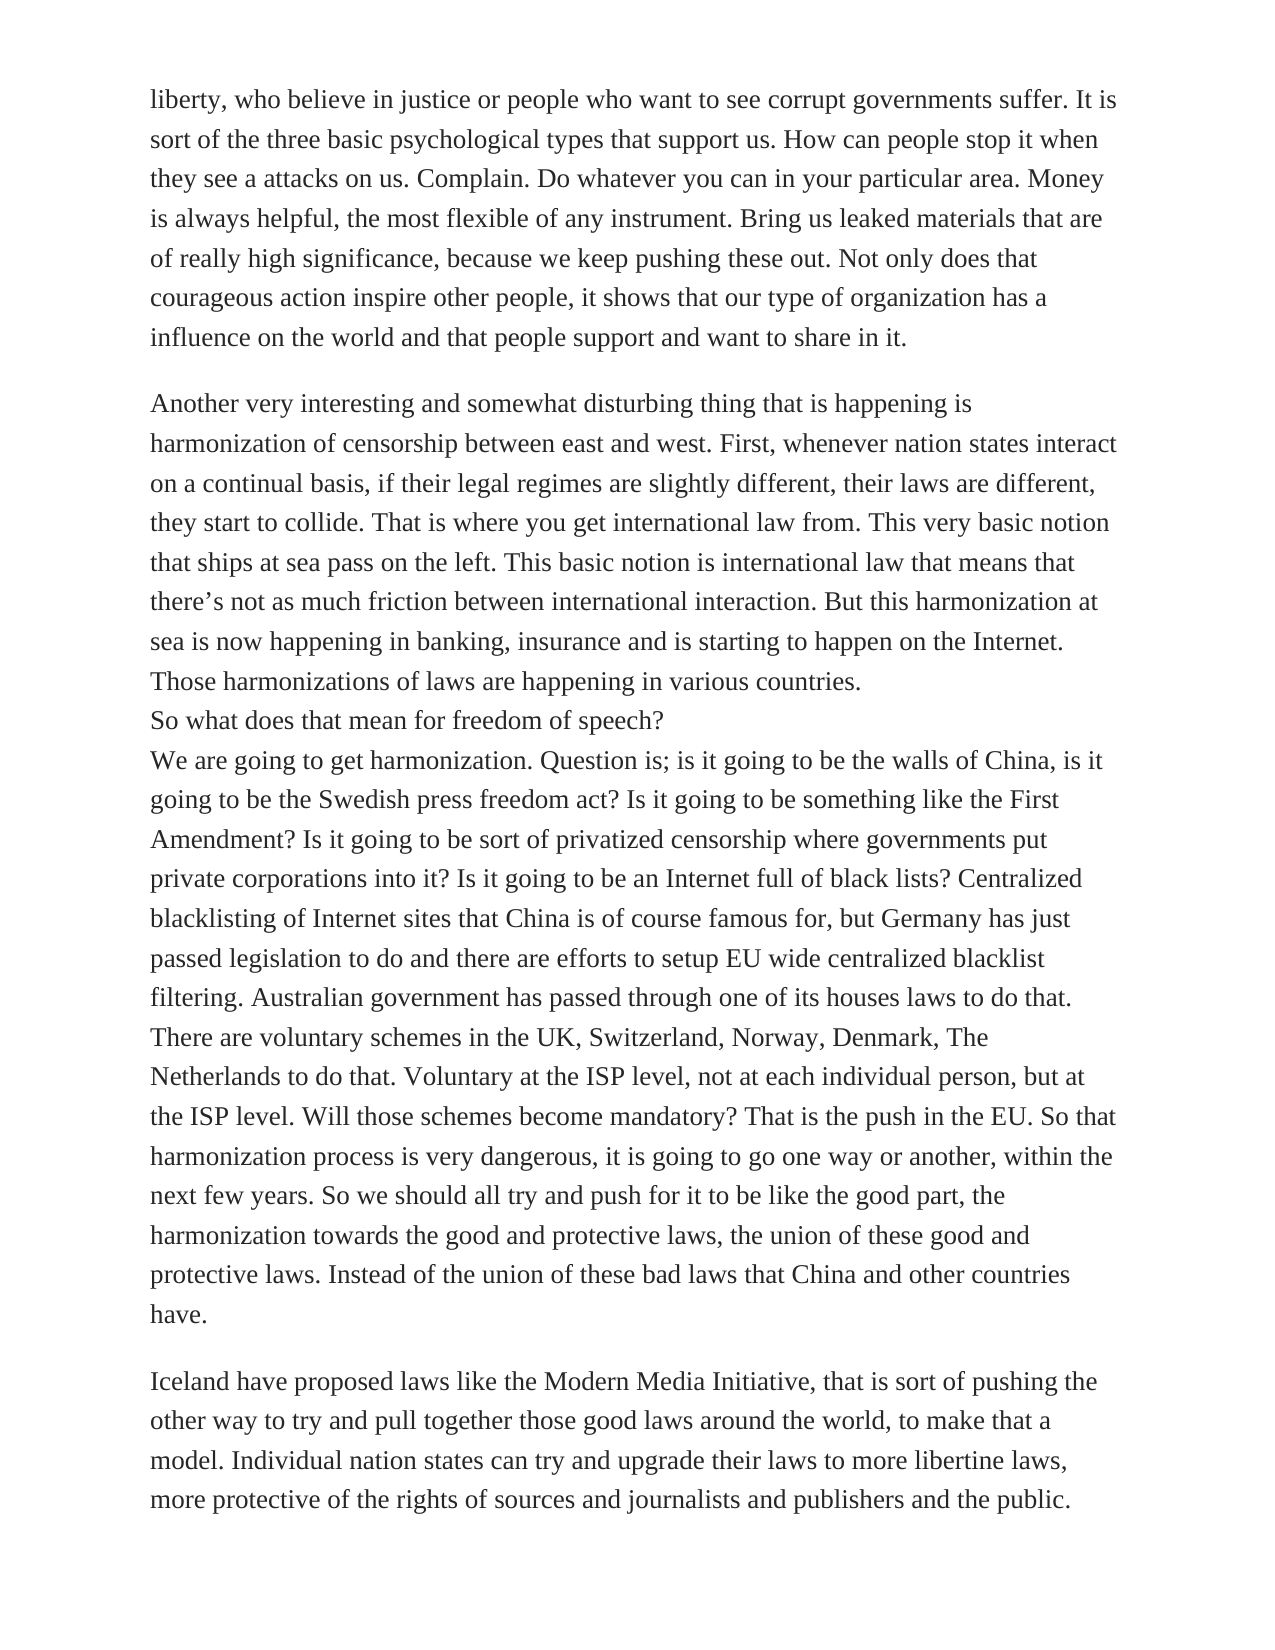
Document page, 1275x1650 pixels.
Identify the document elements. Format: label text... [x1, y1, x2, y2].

text Iceland have proposed laws like the Modern Media Initiative, that is sort of pushing the other way to try and pull together those good laws around the world, to make that a model. Individual nation states can try and upgrade their laws to more libertine laws, more protective of the rights of sources and journalists and publishers and the public. [150, 1356, 1125, 1514]
text liberty, who believe in justice or people who want to see corrupt governments suffer. It is sort of the three basic psychological types that support us. How can people stop it when they see a attacks on us. Complain. Do whatever you can in your particular area. Money is always helpful, the most flexible of any instrument. Bring us leaked materials that are of really high significance, because we keep pushing these out. Not only does that courageous action inspire other people, it shows that our type of organization has a influence on the world and that people support and want to share in it. [150, 75, 1125, 352]
text Another very interesting and somewhat disturbing thing that is happening is harmonization of censorship between east and west. First, whenever nation states interact on a continual basis, if their legal regimes are slightly different, their laws are different, they start to collide. That is where you get international law from. This very basic notion that ships at sea pass on the left. This basic notion is international law that means that there’s not as much friction between international interaction. But this harmonization at sea is now happening in banking, insurance and is starting to happen on the Internet. Those harmonizations of laws are happening in various countries. So what does that mean for freedom of speech? We are going to get harmonization. Question is; is it going to be the walls of China, is it going to be the Swedish press freedom act? Is it going to be something like the First Amendment? Is it going to be sort of privatized censorship where governments put private corporations into it? Is it going to be an Internet full of black lists? Centralized blacklisting of Internet sites that China is of course famous for, but Germany has just passed legislation to do and there are efforts to setup EU wide centralized blacklist filtering. Australian government has passed through one of its houses laws to do that. There are voluntary schemes in the UK, Switzerland, Norway, Denmark, The Netherlands to do that. Voluntary at the ISP level, not at each individual person, but at the ISP level. Will those schemes become mandatory? That is the push in the EU. So that harmonization process is very dangerous, it is going to go one way or another, within the next few years. So we should all try and push for it to be like the good part, the harmonization towards the good and protective laws, the union of these good and protective laws. Instead of the union of these bad laws that China and other countries have. [150, 379, 1125, 1329]
